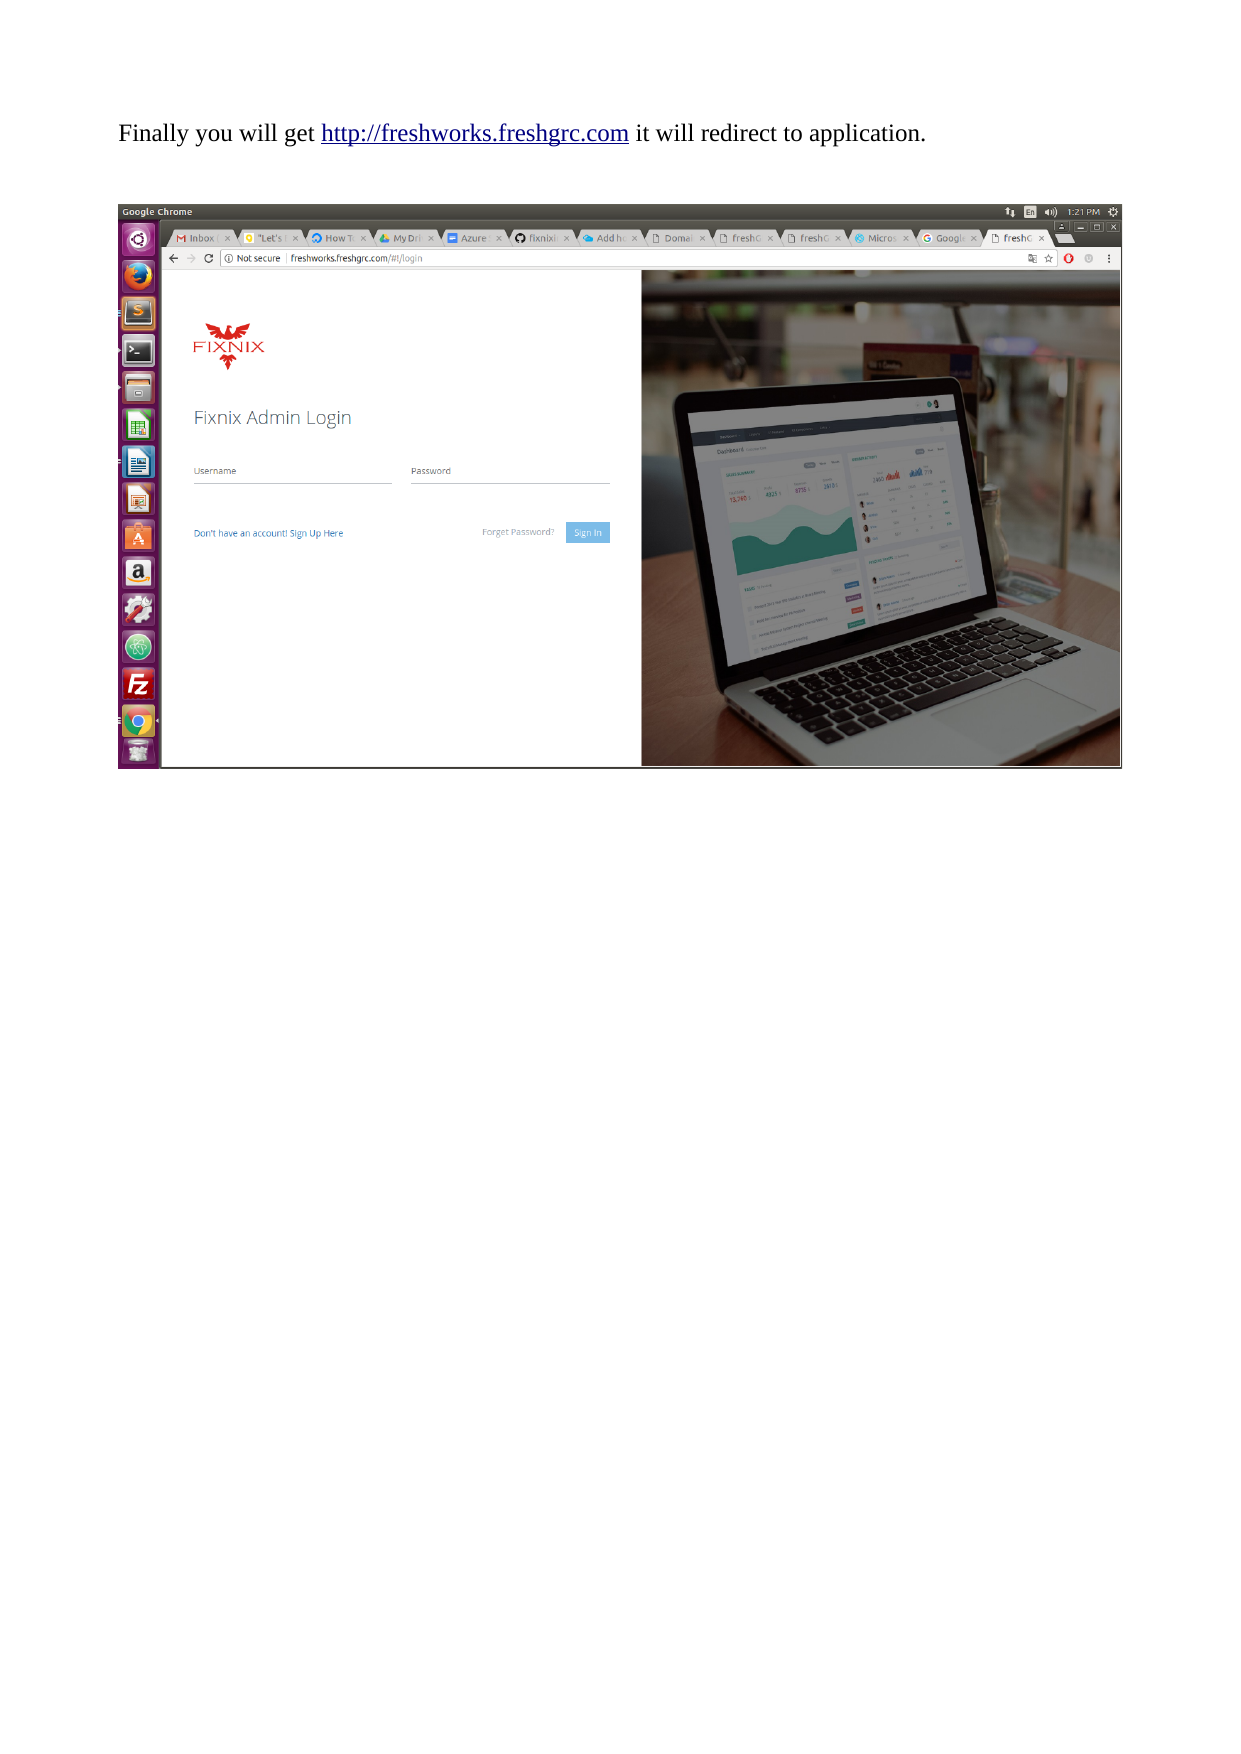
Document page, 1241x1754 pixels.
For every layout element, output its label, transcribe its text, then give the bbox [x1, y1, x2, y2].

text Finally you will get http://freshworks.freshgrc.com it will redirect to application. [118, 118, 1122, 147]
picture [118, 204, 1123, 769]
